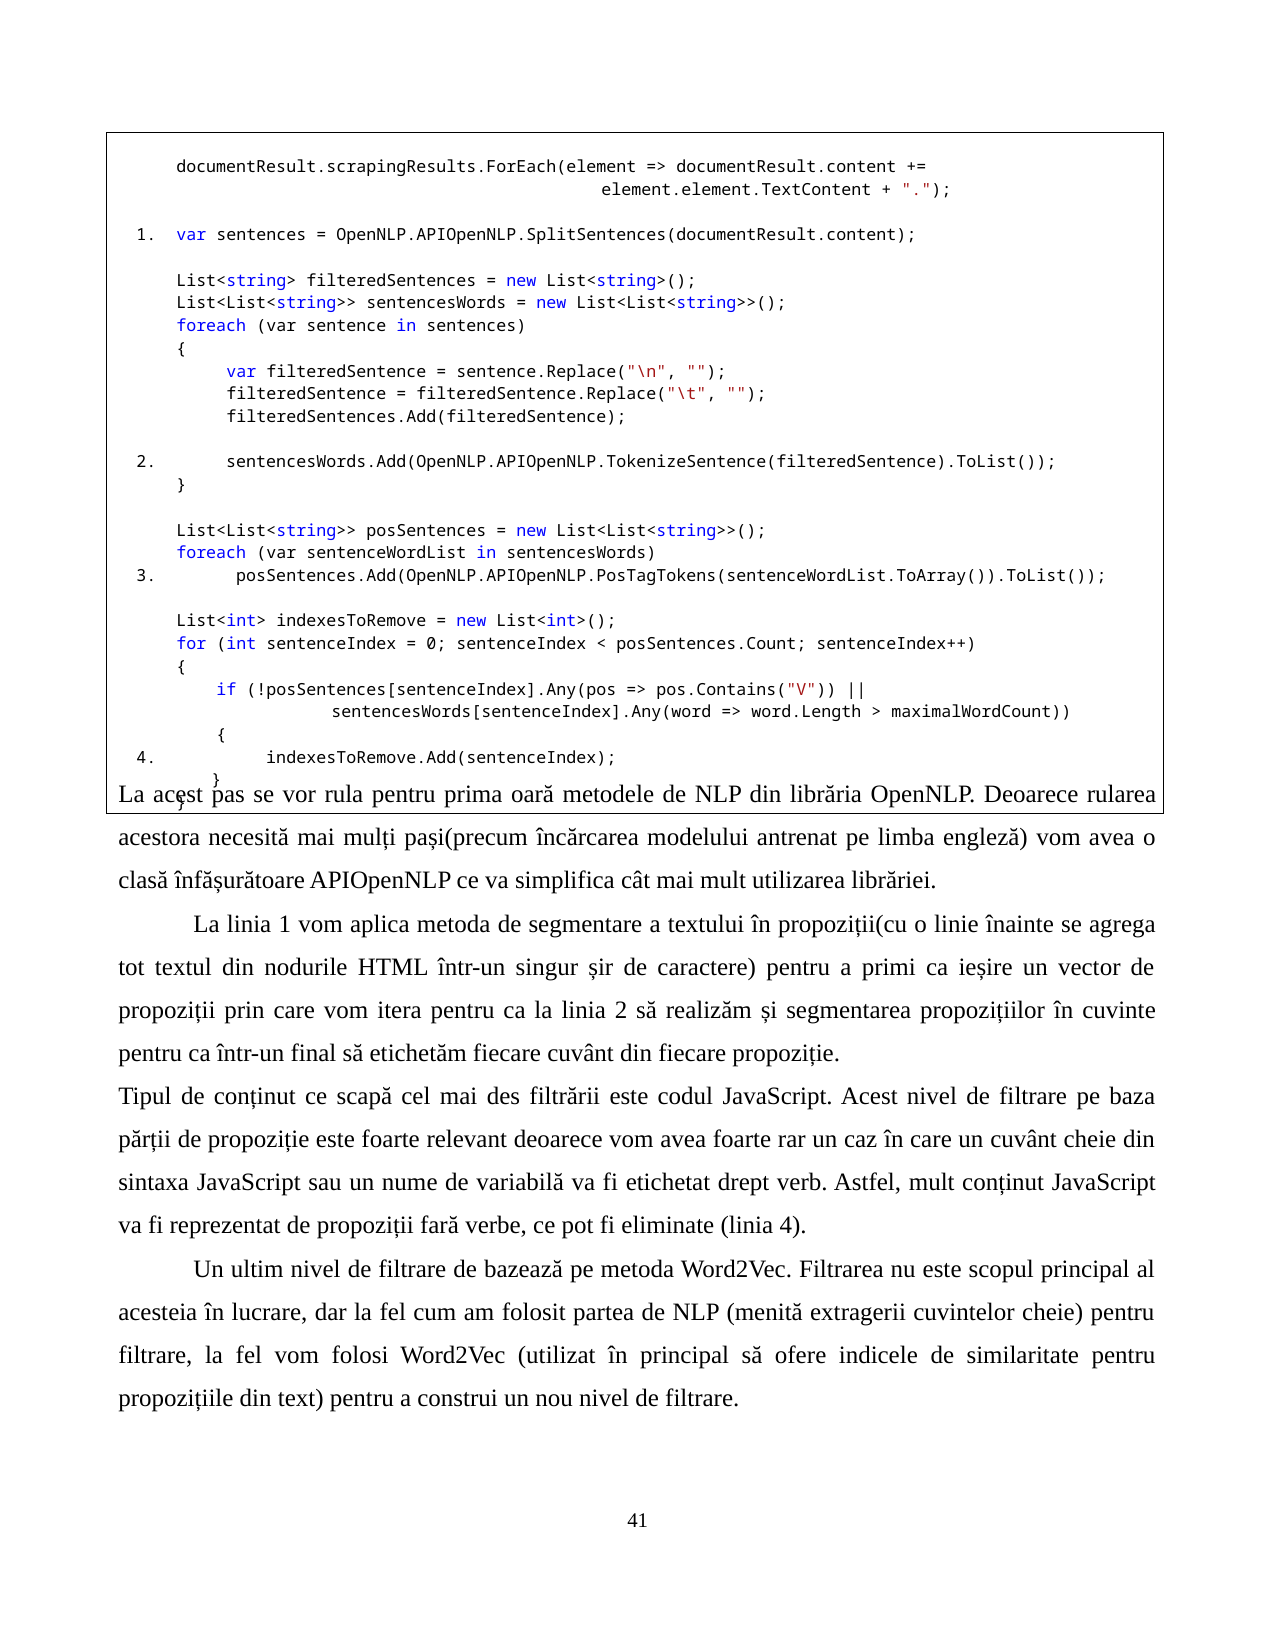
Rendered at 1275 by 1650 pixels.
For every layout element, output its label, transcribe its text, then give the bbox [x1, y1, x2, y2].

subtitle La acest pas se vor rula pentru prima oară metodele de NLP din librăria OpenNLP. Deoarece rularea acestora necesită mai mulți pași(precum încărcarea modelului antrenat pe limba engleză) vom avea o clasă înfășurătoare APIOpenNLP ce va simplifica cât mai mult utilizarea librăriei. [118, 779, 1157, 813]
subtitle La linia 1 vom aplica metoda de segmentare a textului în propoziții(cu o linie înainte se agrega tot textul din nodurile HTML într-un singur șir de caractere) pentru a primi ca ieșire un vector de propoziții prin care vom itera pentru ca la linia 2 să realizăm și segmentarea propozițiilor în cuvinte pentru ca într-un final să etichetăm fiecare cuvânt din fiecare propoziție. [118, 909, 1157, 1067]
subtitle La acest pas se vor rula pentru prima oară metodele de NLP din librăria OpenNLP. Deoarece rularea acestora necesită mai mulți pași(precum încărcarea modelului antrenat pe limba engleză) vom avea o clasă înfășurătoare APIOpenNLP ce va simplifica cât mai mult utilizarea librăriei. [118, 814, 1157, 894]
subtitle Tipul de conținut ce scapă cel mai des filtrării este codul JavaScript. Acest nivel de filtrare pe baza părții de propoziție este foarte relevant deoarece vom avea foarte rar un caz în care un cuvânt cheie din sintaxa JavaScript sau un nume de variabilă va fi etichetat drept verb. Astfel, mult conținut JavaScript va fi reprezentat de propoziții fară verbe, ce pot fi eliminate (linia 4). [118, 1081, 1157, 1239]
subtitle Un ultim nivel de filtrare de bazează pe metoda Word2Vec. Filtrarea nu este scopul principal al acesteia în lucrare, dar la fel cum am folosit partea de NLP (menită extragerii cuvintelor cheie) pentru filtrare, la fel vom folosi Word2Vec (utilizat în principal să ofere indicele de similaritate pentru propozițiile din text) pentru a construi un nou nivel de filtrare. [118, 1254, 1157, 1412]
